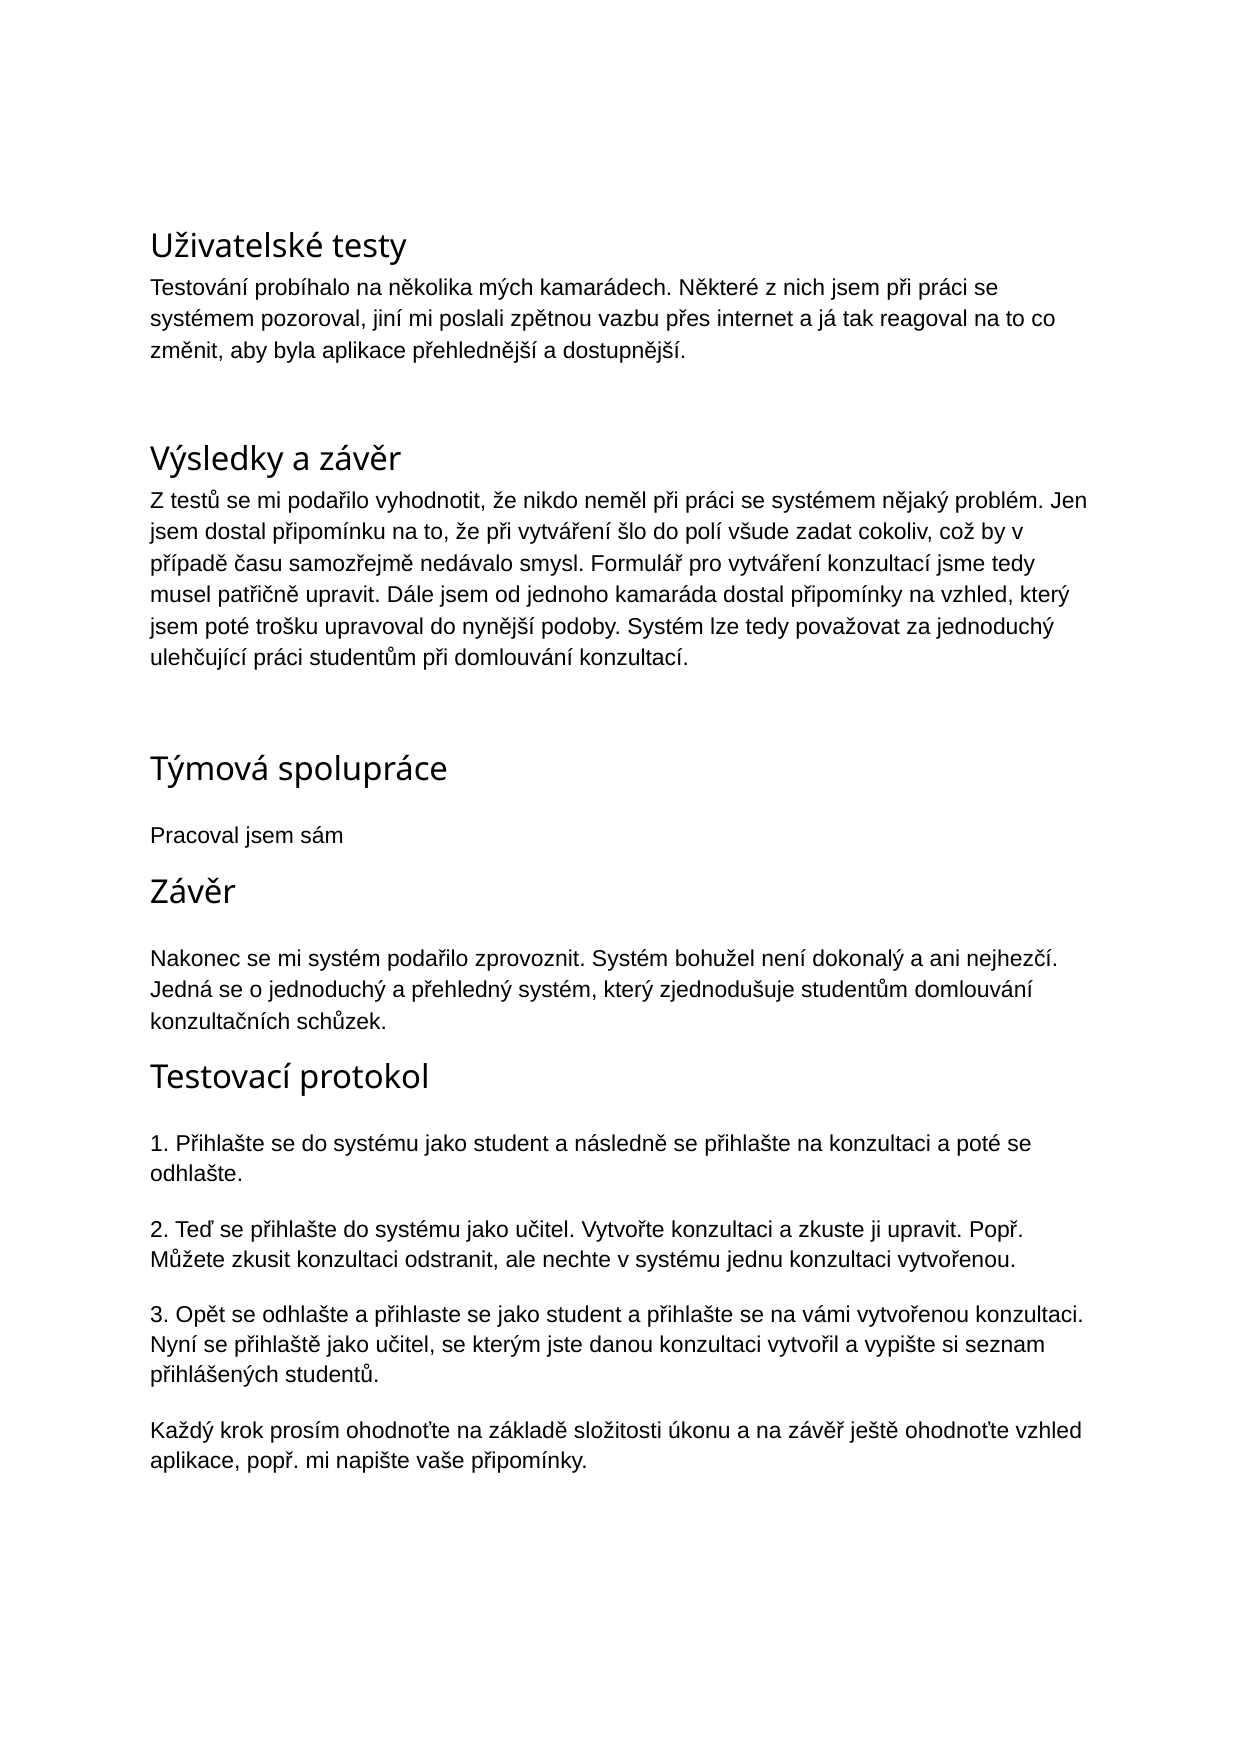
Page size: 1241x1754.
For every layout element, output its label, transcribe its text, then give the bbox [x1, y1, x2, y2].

text Testovací protokol [150, 1054, 1090, 1098]
text 2. Teď se přihlašte do systému jako učitel. Vytvořte konzultaci a zkuste ji upravit. Popř. Můžete zkusit konzultaci odstranit, ale nechte v systému jednu konzultaci vytvořenou. [150, 1216, 1090, 1272]
subtitle Uživatelské testy [150, 222, 1090, 267]
text Týmová spolupráce [150, 746, 1090, 790]
text Každý krok prosím ohodnoťte na základě složitosti úkonu a na závěř ještě ohodnoťte vzhled aplikace, popř. mi napište vaše připomínky. [150, 1417, 1090, 1473]
text Pracoval jsem sám [150, 822, 1090, 848]
text Nakonec se mi systém podařilo zprovoznit. Systém bohužel není dokonalý a ani nejhezčí. Jedná se o jednoduchý a přehledný systém, který zjednodušuje studentům domlouvání konzultačních schůzek. [150, 944, 1090, 1034]
subtitle Výsledky a závěr [150, 435, 1090, 480]
text 1. Přihlašte se do systému jako student a následně se přihlašte na konzultaci a poté se odhlašte. [150, 1130, 1090, 1187]
text Testování probíhalo na několika mých kamarádech. Některé z nich jsem při práci se systémem pozoroval, jiní mi poslali zpětnou vazbu přes internet a já tak reagoval na to co změnit, aby byla aplikace přehlednější a dostupnější. [150, 273, 1090, 363]
text 3. Opět se odhlašte a přihlaste se jako student a přihlašte se na vámi vytvořenou konzultaci. Nyní se přihlaště jako učitel, se kterým jste danou konzultaci vytvořil a vypište si seznam přihlášených studentů. [150, 1301, 1090, 1388]
text Závěr [150, 868, 1090, 913]
text Z testů se mi podařilo vyhodnotit, že nikdo neměl při práci se systémem nějaký problém. Jen jsem dostal připomínku na to, že při vytváření šlo do polí všude zadat cokoliv, což by v případě času samozřejmě nedávalo smysl. Formulář pro vytváření konzultací jsme tedy musel patřičně upravit. Dále jsem od jednoho kamaráda dostal připomínky na vzhled, který jsem poté trošku upravoval do nynější podoby. Systém lze tedy považovat za jednoduchý ulehčující práci studentům při domlouvání konzultací. [150, 487, 1090, 671]
